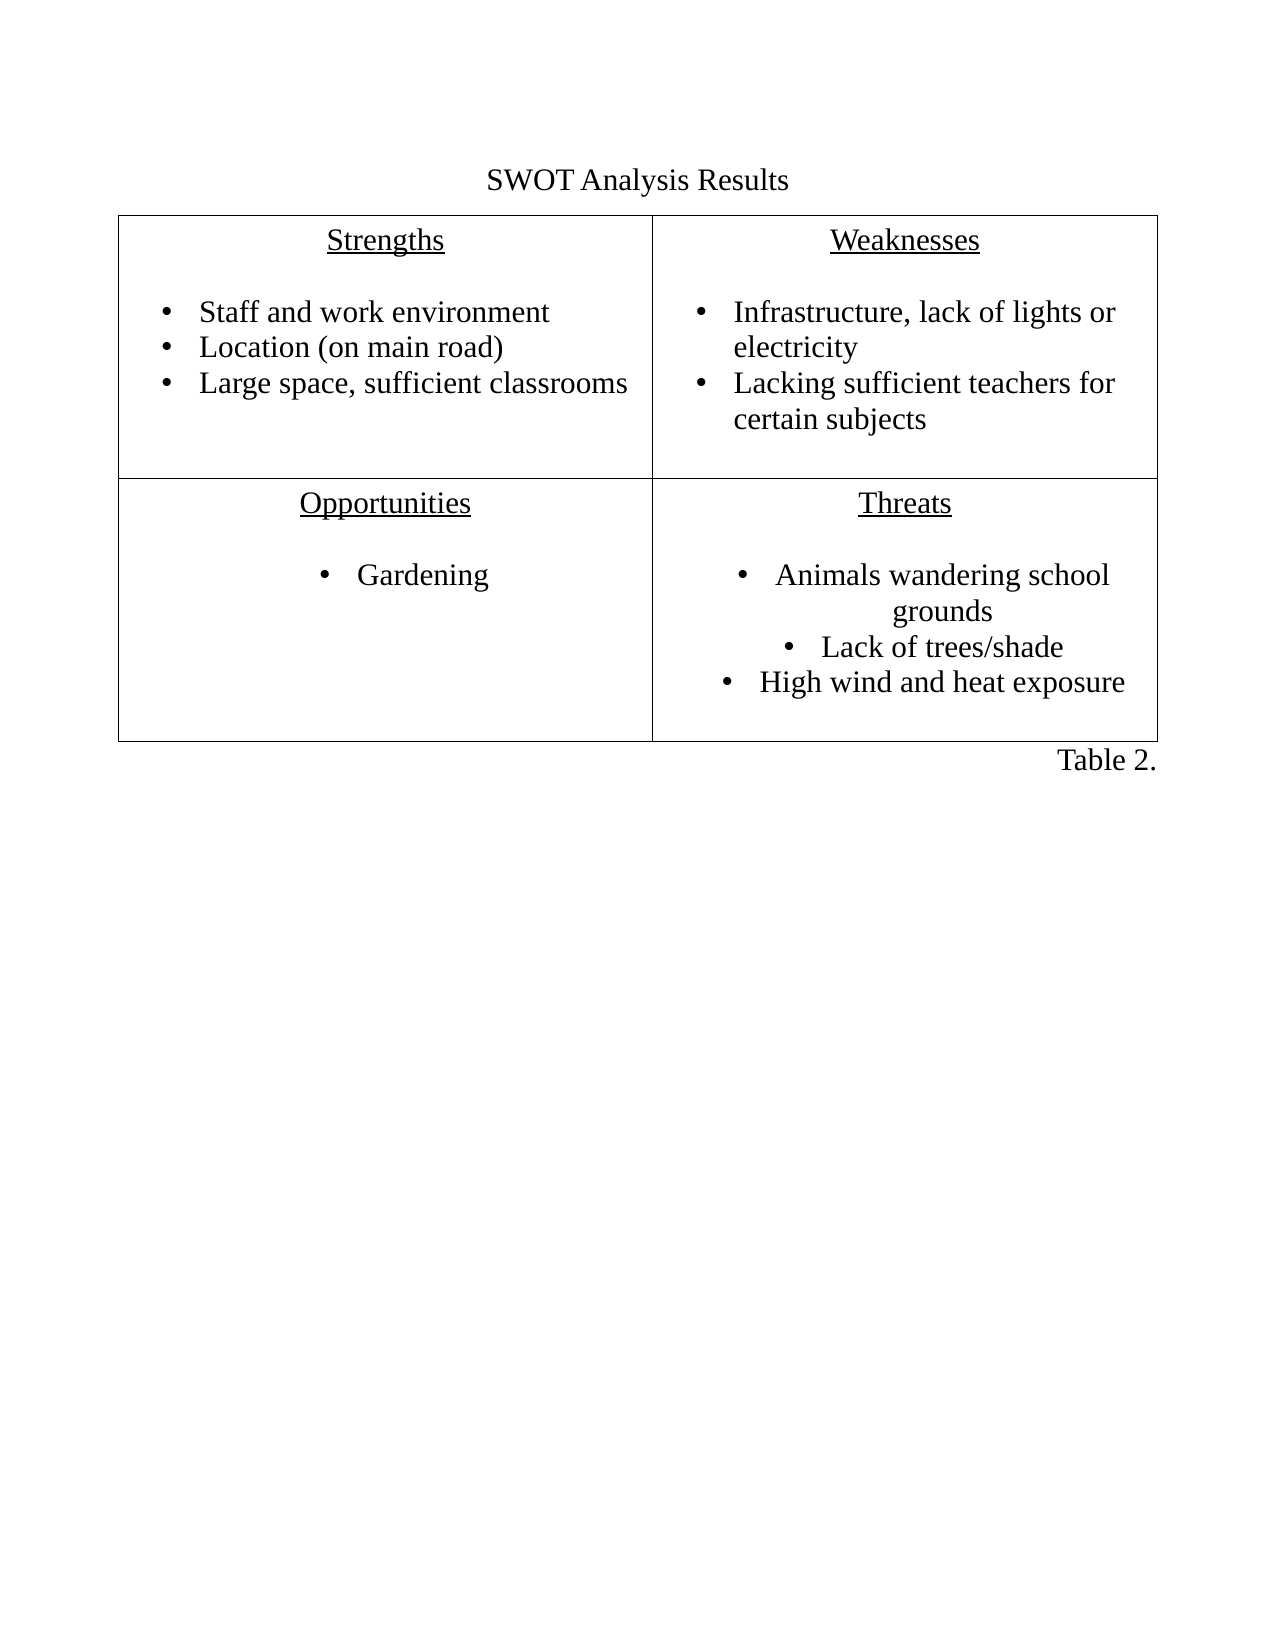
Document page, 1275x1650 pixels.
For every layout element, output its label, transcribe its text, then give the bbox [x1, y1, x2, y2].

text SWOT Analysis Results [118, 161, 1157, 197]
table_cell Opportunities Gardening [119, 479, 652, 741]
table_header Weaknesses Infrastructure, lack of lights or electricity Lacking sufficient teachers for certain subjects [653, 216, 1157, 478]
table_cell Threats Animals wandering school grounds Lack of trees/shade High wind and heat exposure [653, 479, 1157, 741]
table_header Strengths Staff and work environment Location (on main road) Large space, sufficient classrooms [119, 216, 652, 478]
text Table 2. [118, 742, 1157, 777]
